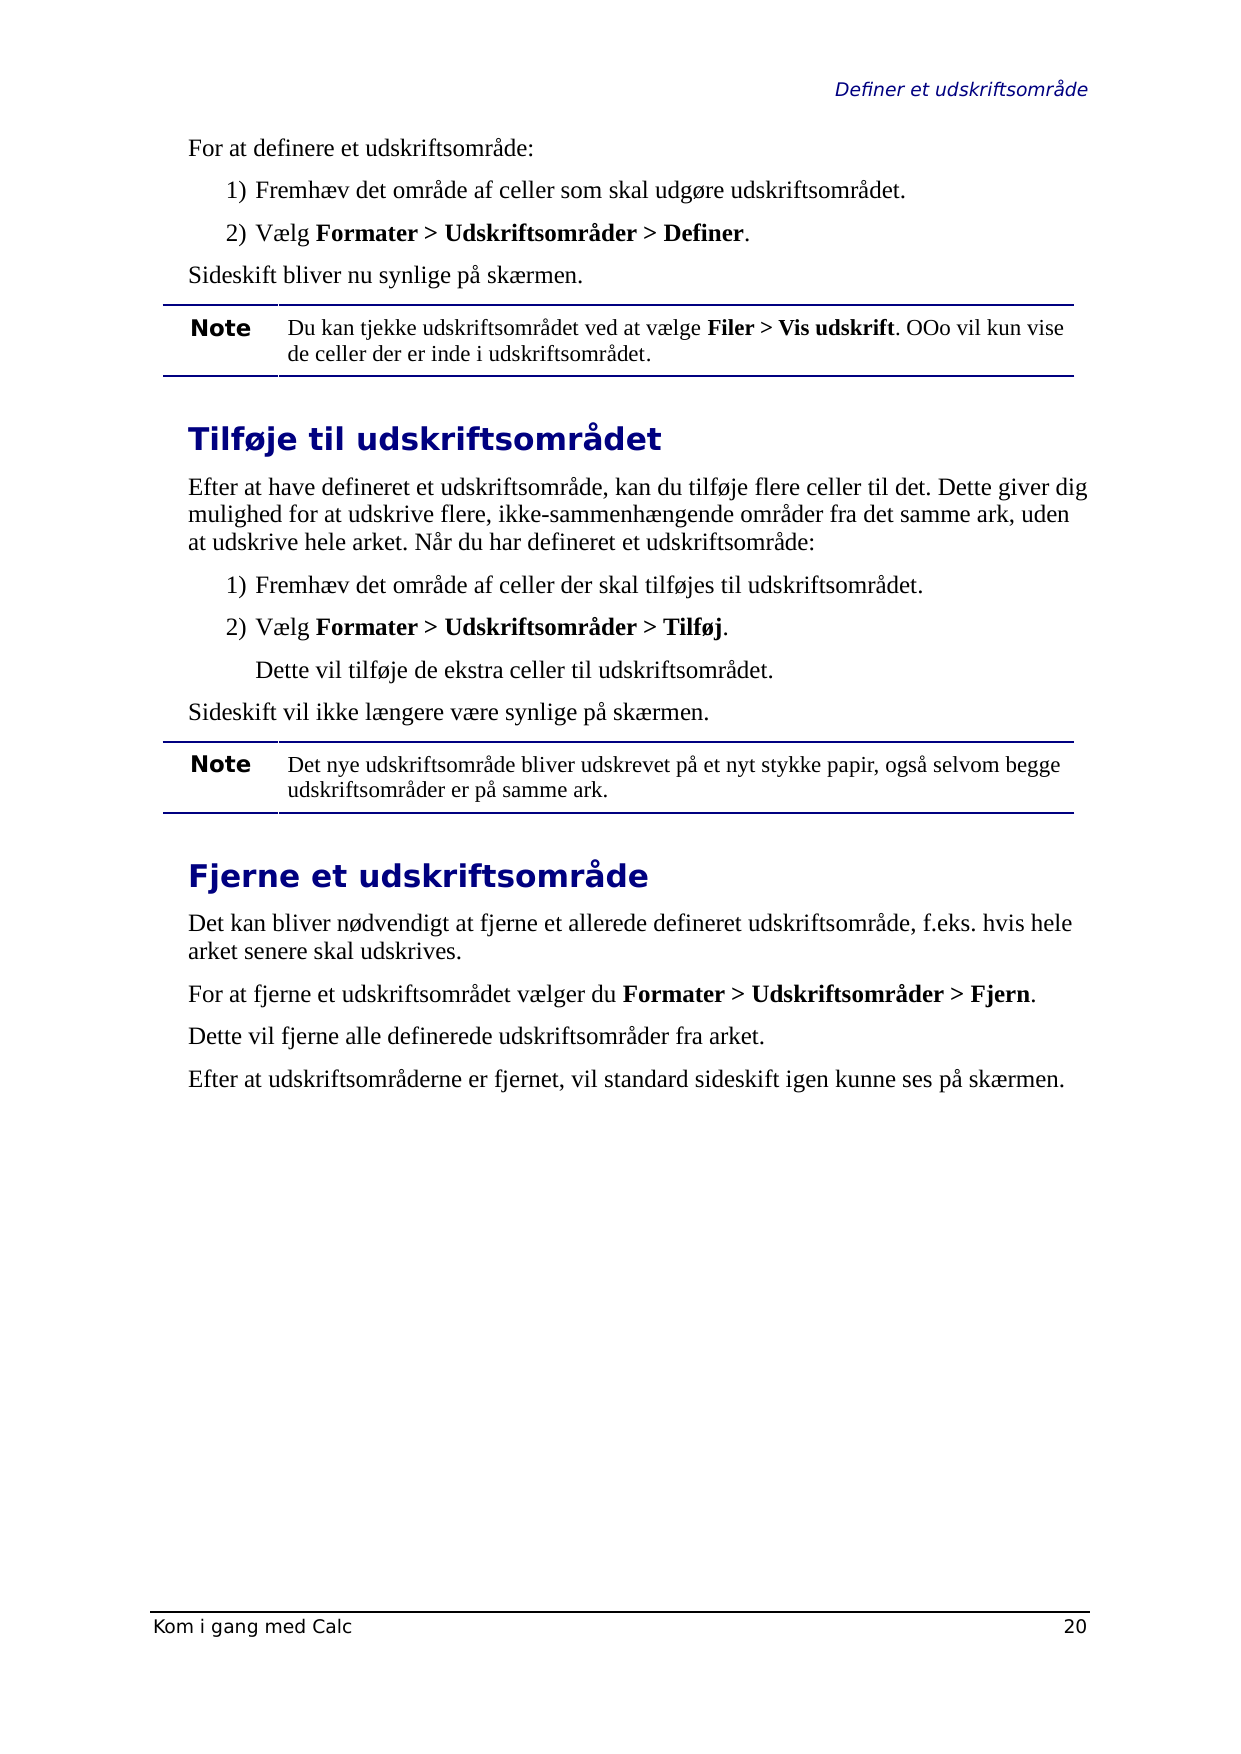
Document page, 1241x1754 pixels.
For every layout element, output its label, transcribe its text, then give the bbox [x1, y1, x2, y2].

text Det kan bliver nødvendigt at fjerne et allerede defineret udskriftsområde, f.eks. hvis hele arket senere skal udskrives. [188, 909, 1090, 965]
subtitle Tilføje til udskriftsområdet [188, 422, 1090, 458]
text For at fjerne et udskriftsområdet vælger du Formater > Udskriftsområder > Fjern. [188, 980, 1090, 1007]
text For at definere et udskriftsområde: [188, 134, 1090, 162]
text Sideskift vil ikke længere være synlige på skærmen. [188, 698, 1090, 726]
list Dette vil tilføje de ekstra celler til udskriftsområdet. [226, 656, 1090, 683]
text Efter at have defineret et udskriftsområde, kan du tilføje flere celler til det. Dette giver dig mulighed for at udskrive flere, ikke-sammenhængende områder fra det samme ark, uden at udskrive hele arket. Når du har defineret et udskriftsområde: [188, 473, 1090, 556]
table_header Note [163, 743, 278, 812]
list Vælg Formater > Udskriftsområder > Tilføj. [226, 613, 1090, 641]
subtitle Fjerne et udskriftsområde [188, 858, 1090, 895]
list Fremhæv det område af celler der skal tilføjes til udskriftsområdet. [226, 571, 1090, 598]
text Sideskift bliver nu synlige på skærmen. [188, 261, 1090, 289]
table_header Du kan tjekke udskriftsområdet ved at vælge Filer > Vis udskrift. OOo vil kun vise de celler der er inde i udskriftsområdet. [279, 306, 1074, 375]
list Vælg Formater > Udskriftsområder > Definer. [226, 219, 1090, 247]
table_header Note [163, 306, 278, 375]
list Fremhæv det område af celler som skal udgøre udskriftsområdet. [226, 176, 1090, 204]
table_header Det nye udskriftsområde bliver udskrevet på et nyt stykke papir, også selvom begge udskriftsområder er på samme ark. [279, 743, 1074, 812]
text Dette vil fjerne alle definerede udskriftsområder fra arket. [188, 1022, 1090, 1050]
text Efter at udskriftsområderne er fjernet, vil standard sideskift igen kunne ses på skærmen. [188, 1065, 1090, 1092]
